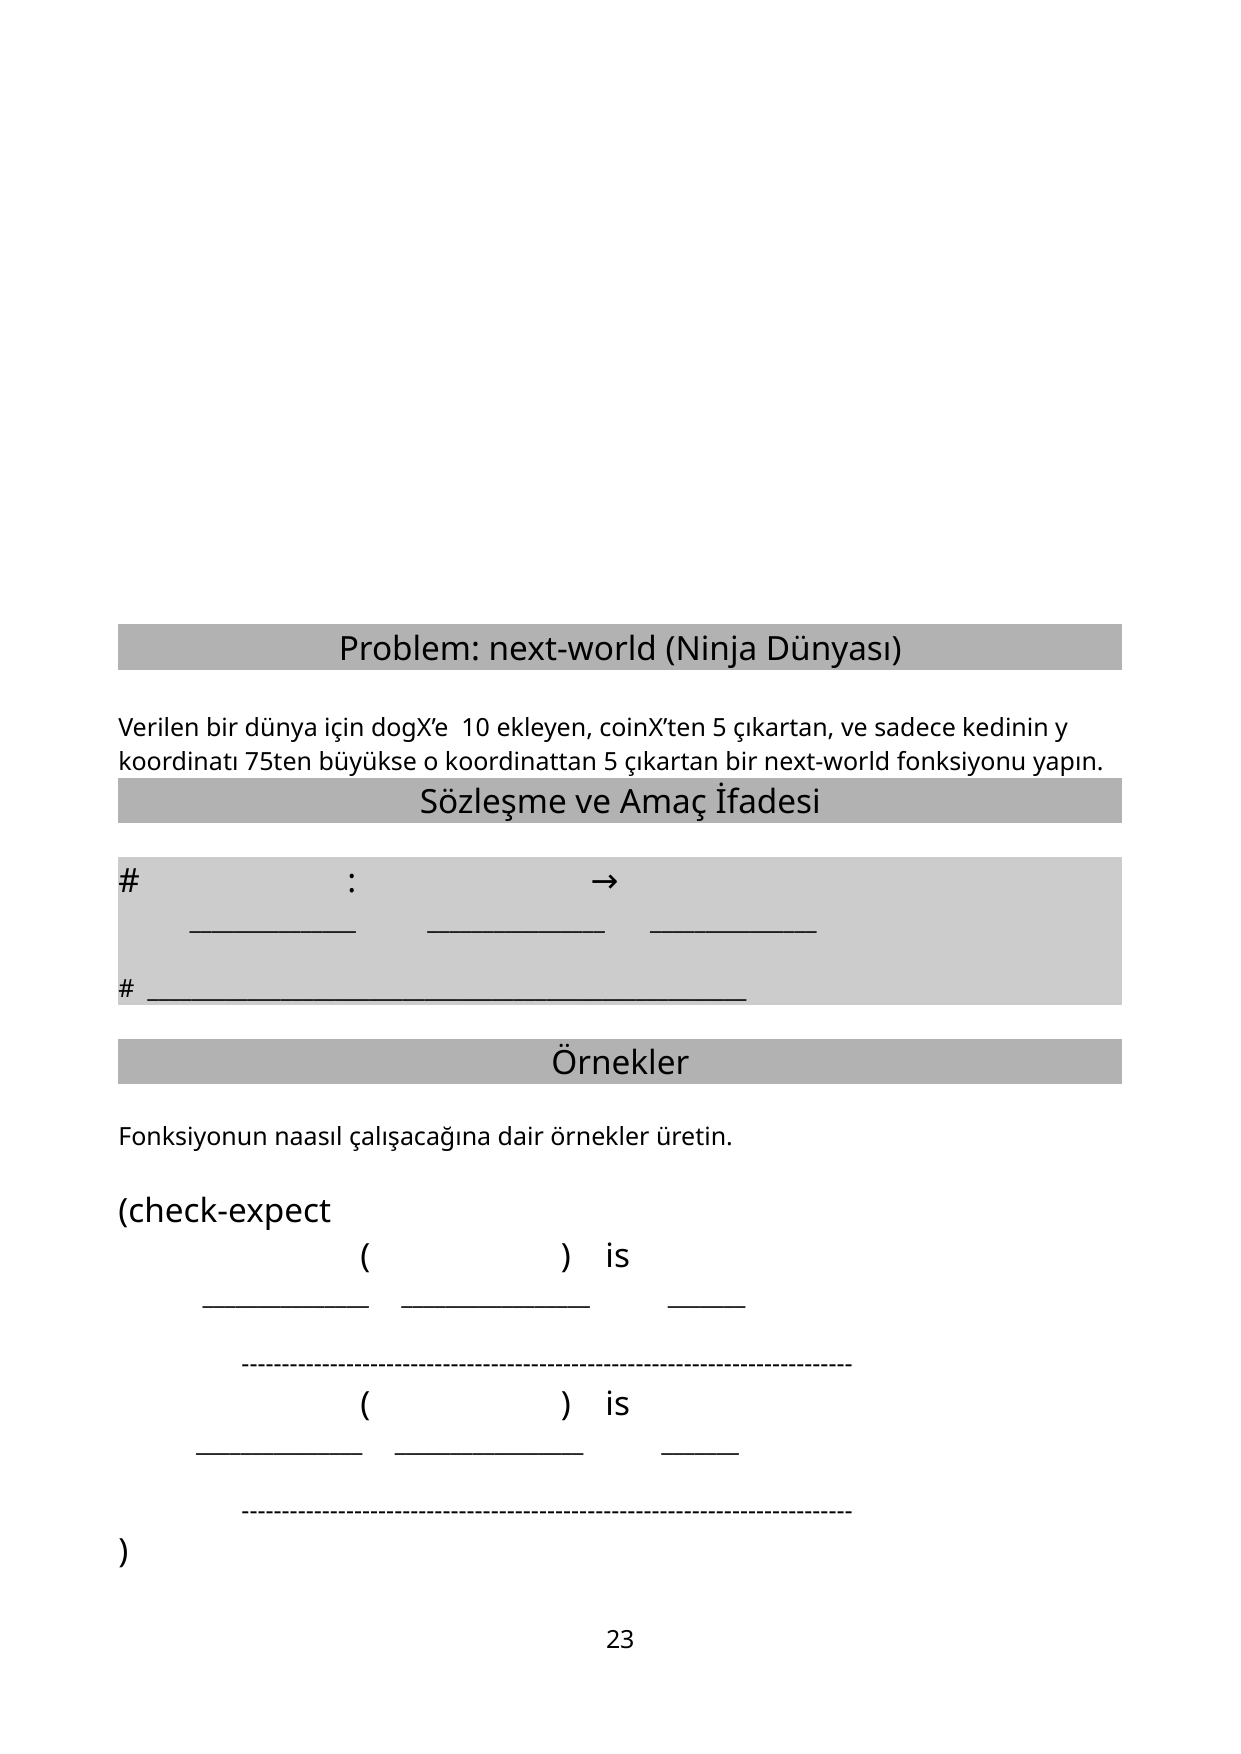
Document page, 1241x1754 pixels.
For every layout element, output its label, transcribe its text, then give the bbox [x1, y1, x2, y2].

text (check-expect [118, 1186, 1122, 1232]
text _______________ _________________ _______ ---------------------------------------------------------------------------- [118, 1277, 1122, 1379]
text _______________ _________________ _______ [118, 1425, 1122, 1459]
text Sözleşme ve Amaç İfadesi [118, 778, 1122, 823]
text Örnekler [118, 1039, 1122, 1084]
text ---------------------------------------------------------------------------- [118, 1493, 1122, 1527]
text # ______________________________________________________ [118, 971, 1122, 1005]
text Fonksiyonun naasıl çalışacağına dair örnekler üretin. [118, 1118, 1122, 1152]
text ( ) is [118, 1232, 1122, 1277]
text Problem: next-world (Ninja Dünyası) [118, 624, 1122, 670]
text _______________ ________________ _______________ [118, 903, 1122, 937]
text # : → [118, 857, 1122, 903]
text ) [118, 1527, 1122, 1572]
text Verilen bir dünya için dogX’e 10 ekleyen, coinX’ten 5 çıkartan, ve sadece kedinin y koordinatı 75ten büyükse o koordinattan 5 çıkartan bir next-world fonksiyonu yapın. [118, 709, 1122, 778]
text ( ) is [118, 1379, 1122, 1425]
